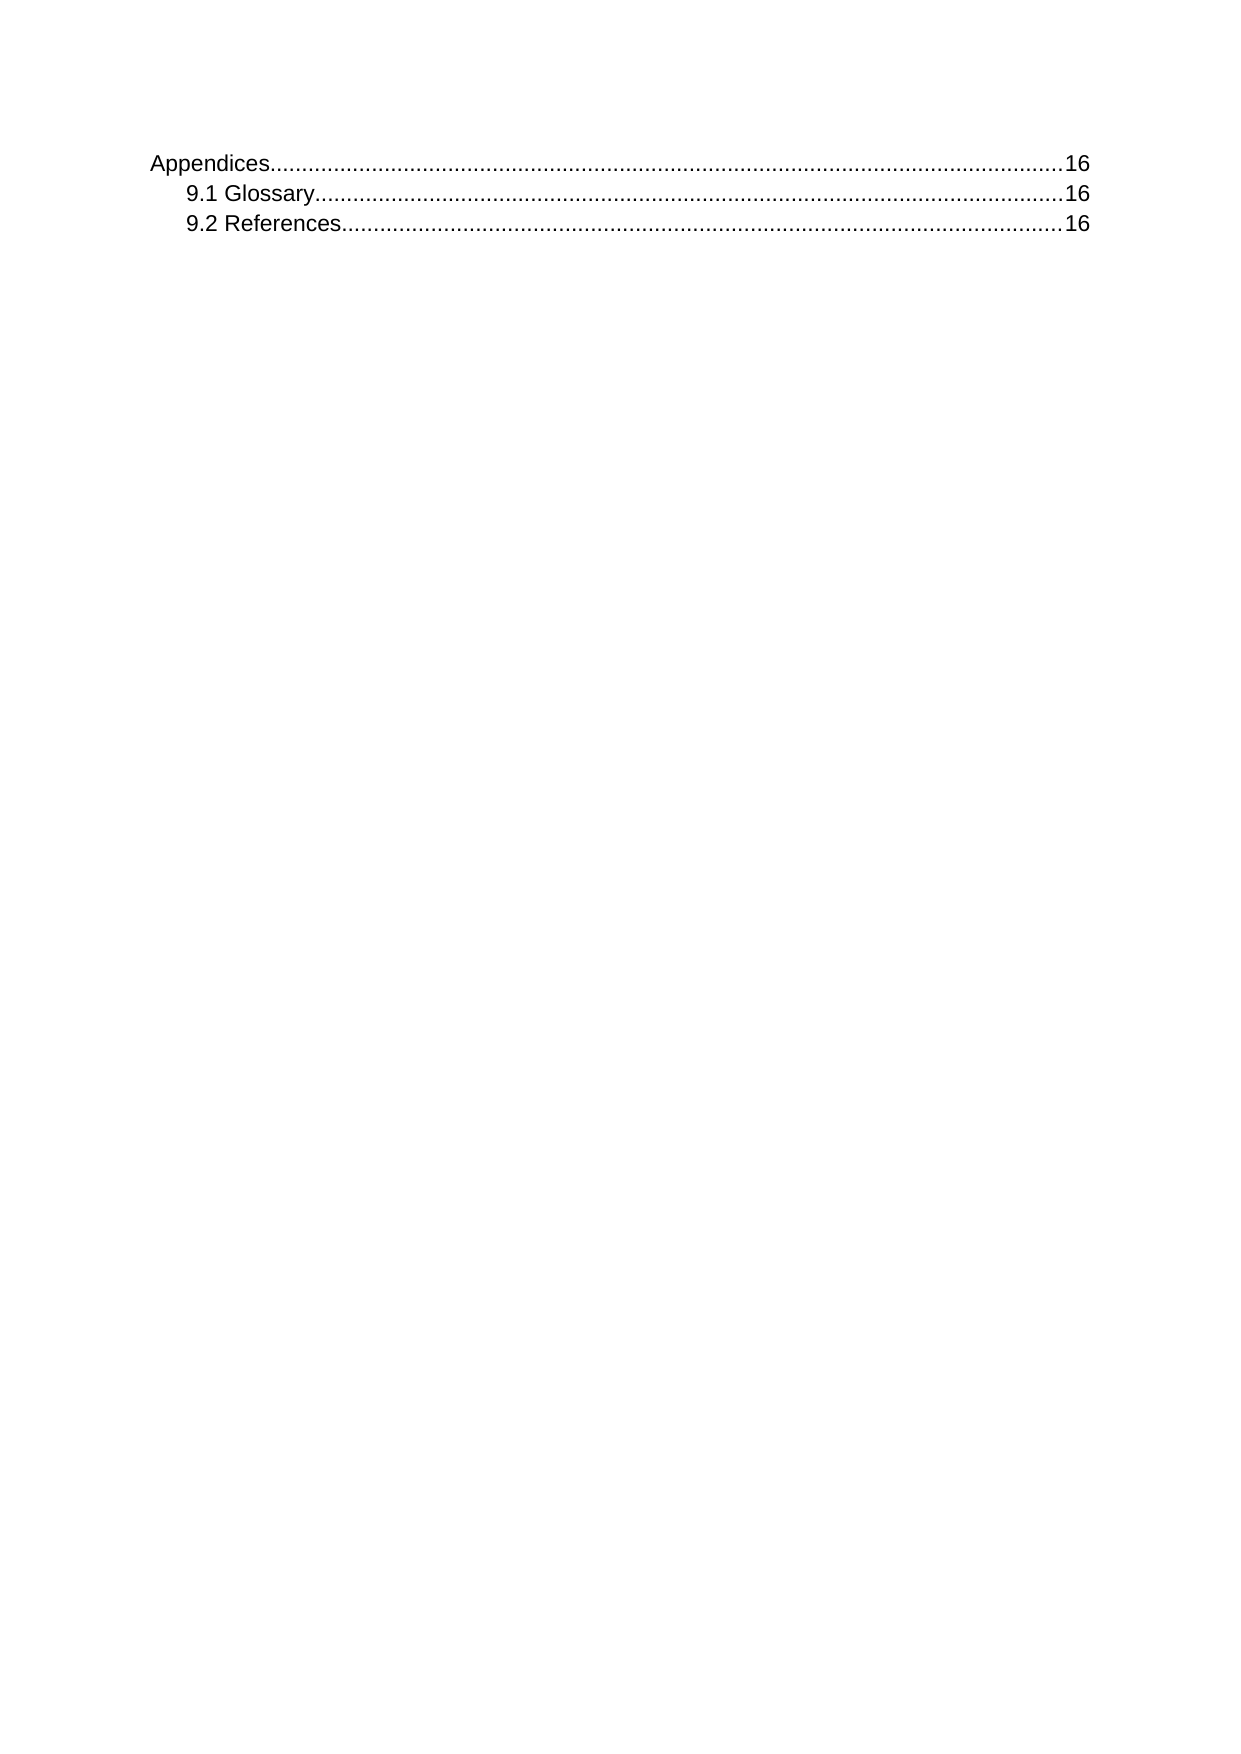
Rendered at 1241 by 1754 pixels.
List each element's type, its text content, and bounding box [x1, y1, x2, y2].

text 9.2 References 16 [179, 210, 1090, 237]
text 9.1 Glossary 16 [179, 180, 1090, 207]
text Appendices 16 [150, 150, 1090, 176]
